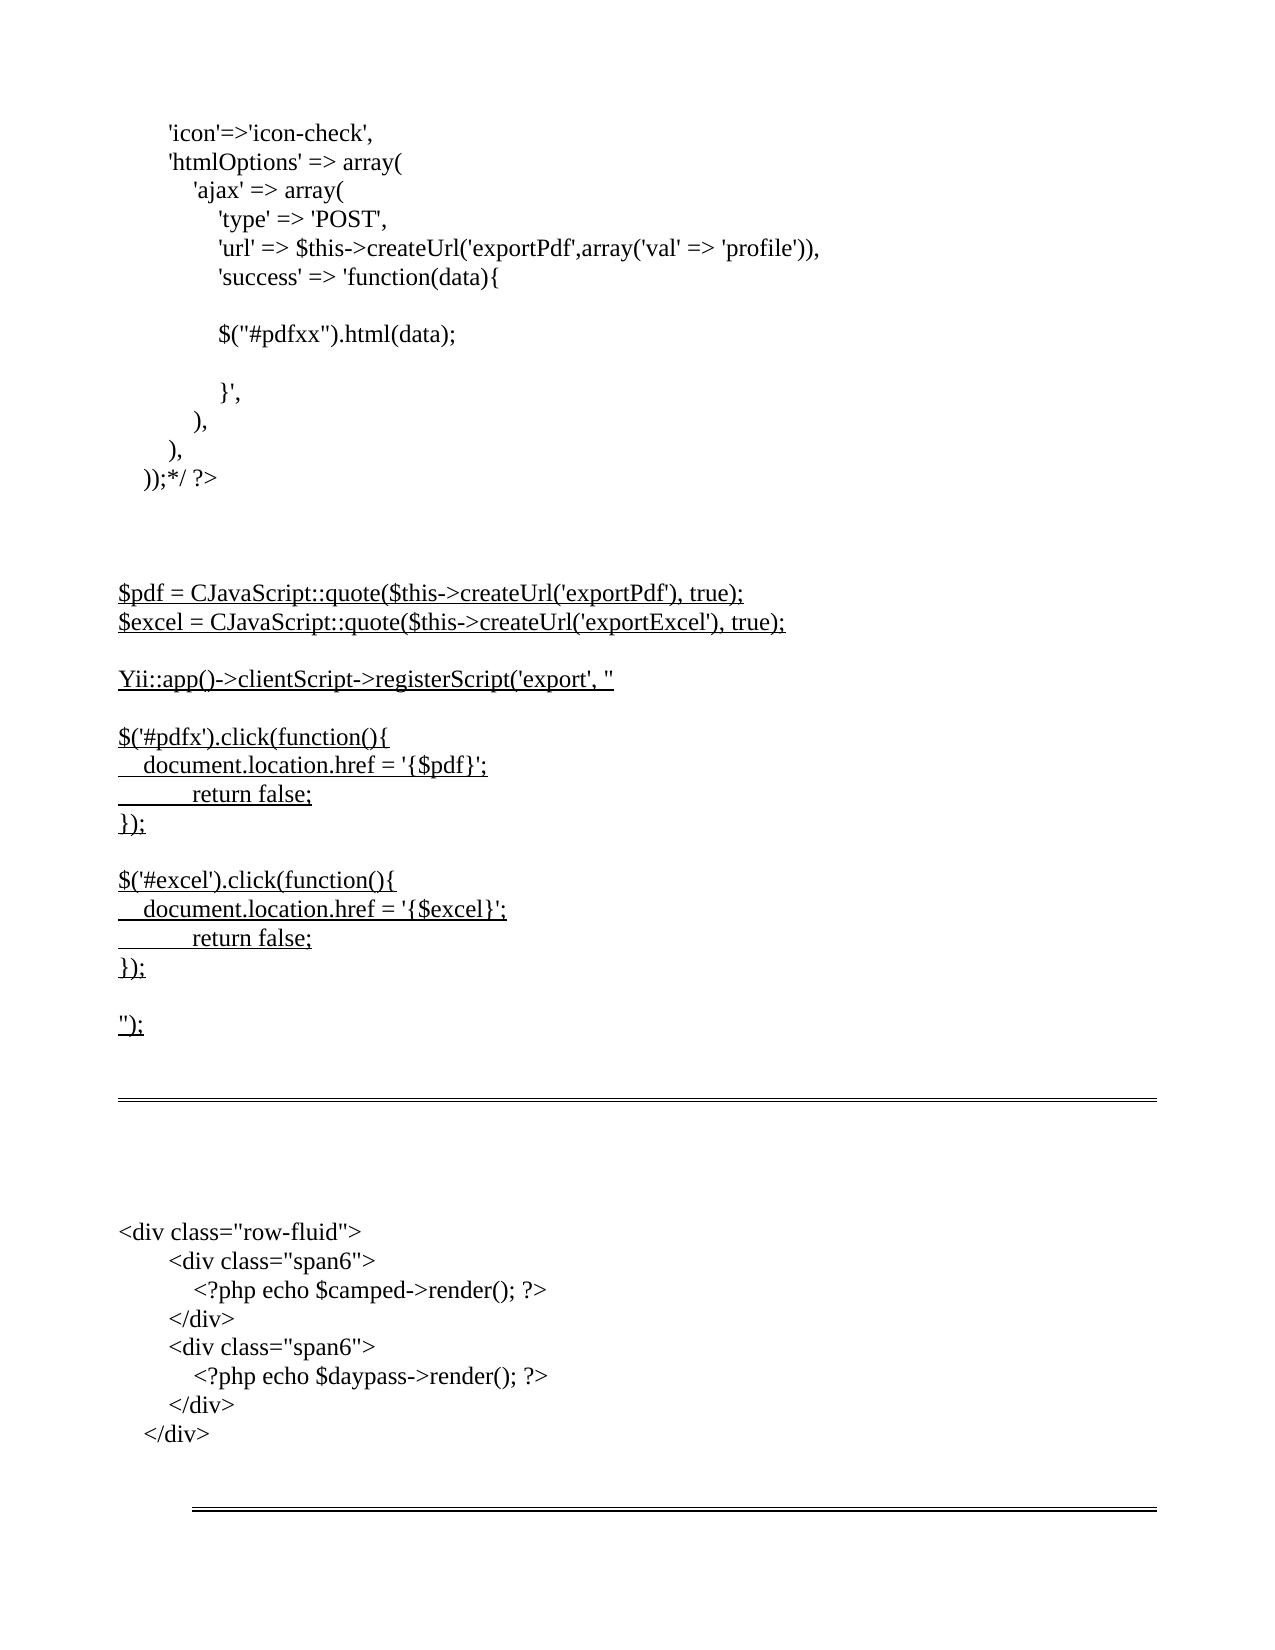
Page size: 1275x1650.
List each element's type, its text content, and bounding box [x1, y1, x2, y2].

text <?php echo $daypass->render(); ?> [118, 1361, 1157, 1390]
text 'type' => 'POST', [118, 204, 1157, 233]
text document.location.href = '{$excel}'; [118, 894, 1157, 923]
text <div class="span6"> [118, 1246, 1157, 1275]
text }); [118, 952, 1157, 981]
text 'url' => $this->createUrl('exportPdf',array('val' => 'profile')), [118, 233, 1157, 262]
text <div class="span6"> [118, 1332, 1157, 1361]
text $('#excel').click(function(){ [118, 866, 1157, 894]
text Yii::app()->clientScript->registerScript('export', " [118, 664, 1157, 693]
text 'htmlOptions' => array( [118, 147, 1157, 176]
text "); [118, 1009, 1157, 1038]
text </div> [118, 1419, 1157, 1447]
text </div> [118, 1390, 1157, 1419]
text <?php echo $camped->render(); ?> [118, 1275, 1157, 1304]
text }', [118, 377, 1157, 406]
text }); [118, 808, 1157, 837]
text return false; [118, 779, 1157, 808]
text </div> [118, 1304, 1157, 1332]
text ));*/ ?> [118, 463, 1157, 492]
text $pdf = CJavaScript::quote($this->createUrl('exportPdf'), true); [118, 578, 1157, 607]
text $("#pdfxx").html(data); [118, 319, 1157, 348]
text return false; [118, 923, 1157, 952]
text document.location.href = '{$pdf}'; [118, 751, 1157, 779]
text 'success' => 'function(data){ [118, 262, 1157, 291]
text 'icon'=>'icon-check', [118, 118, 1157, 147]
text 'ajax' => array( [118, 176, 1157, 204]
text ), [118, 406, 1157, 434]
text $excel = CJavaScript::quote($this->createUrl('exportExcel'), true); [118, 607, 1157, 636]
text $('#pdfx').click(function(){ [118, 722, 1157, 751]
text <div class="row-fluid"> [118, 1217, 1157, 1246]
text ), [118, 434, 1157, 463]
